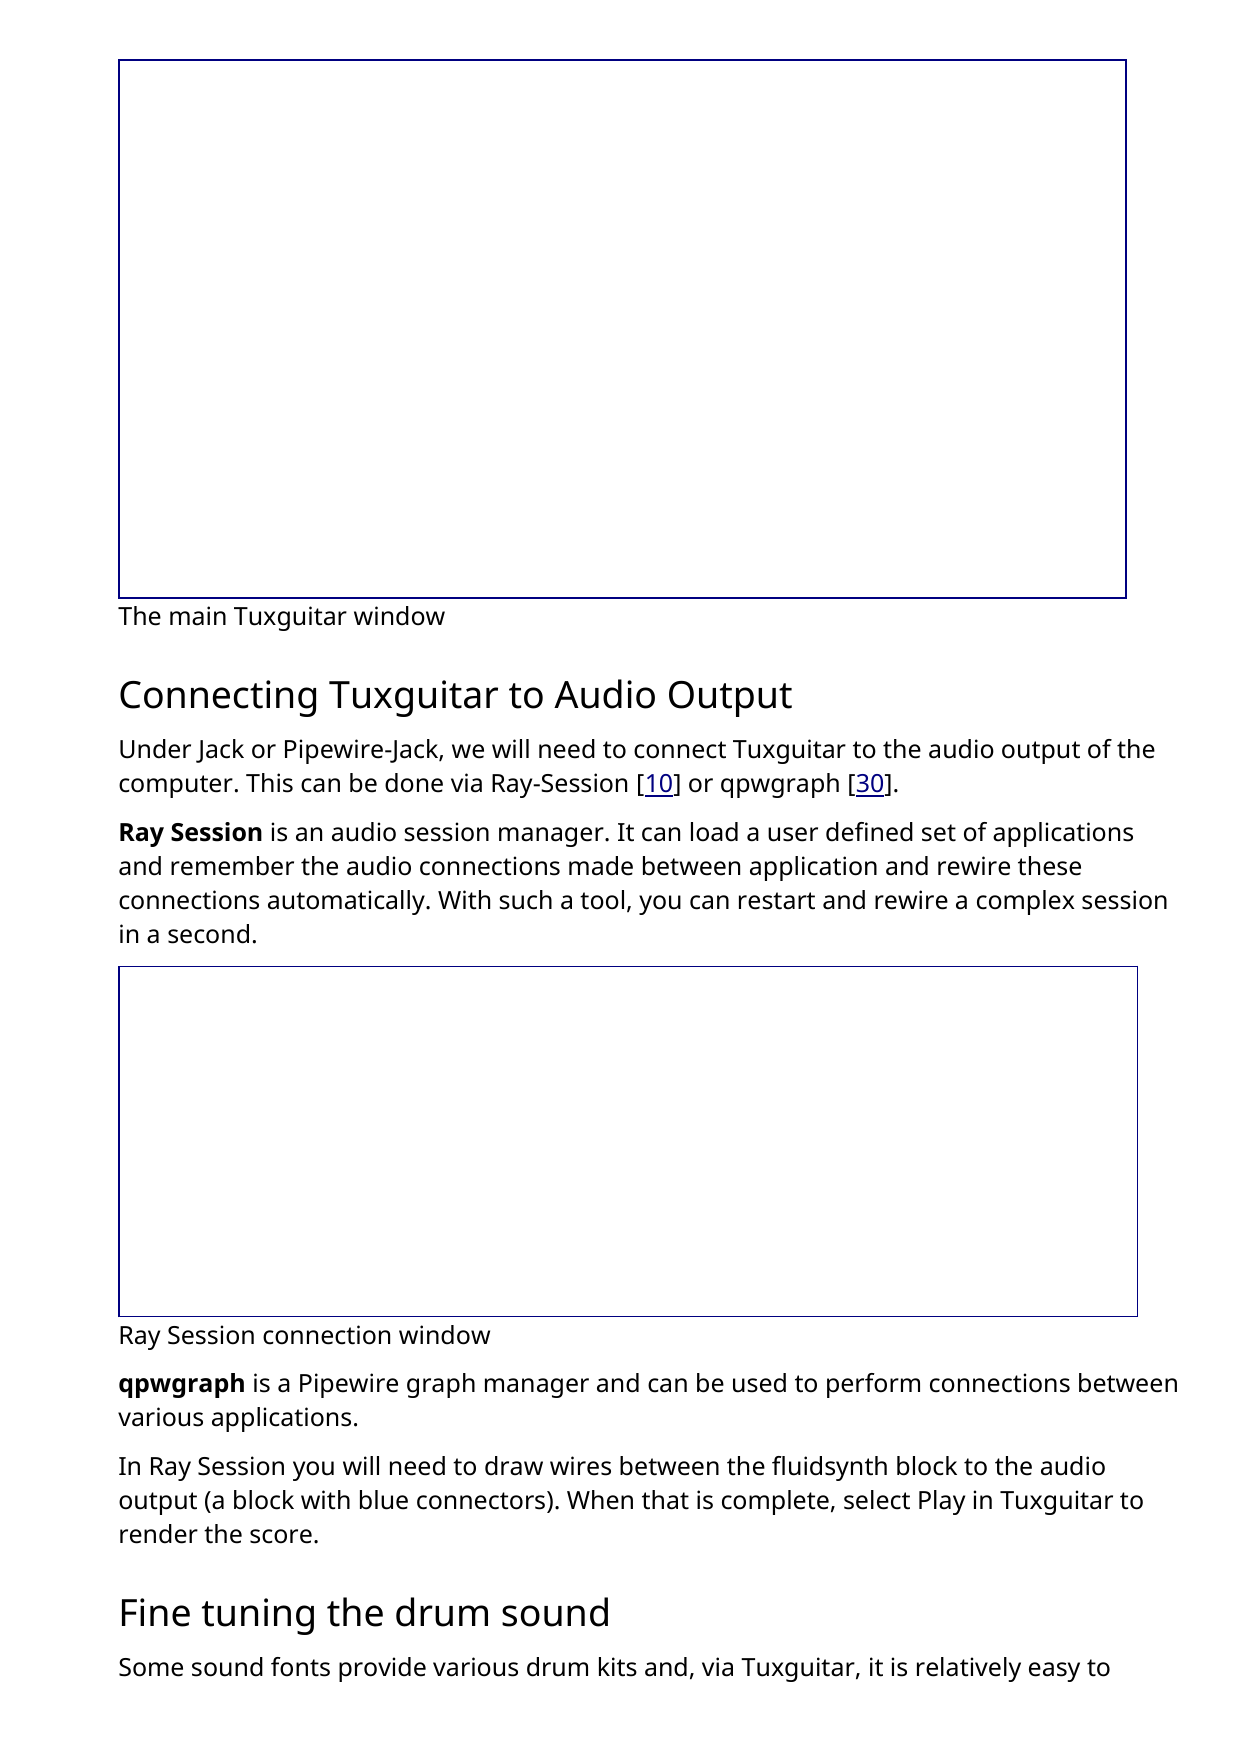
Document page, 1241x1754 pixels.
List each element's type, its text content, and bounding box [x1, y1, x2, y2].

text qpwgraph is a Pipewire graph manager and can be used to perform connections between various applications. [118, 1366, 1181, 1434]
text Ray Session is an audio session manager. It can load a user defined set of applications and remember the audio connections made between application and rewire these connections automatically. With such a tool, you can restart and rewire a complex session in a second. [118, 815, 1181, 951]
text Under Jack or Pipewire-Jack, we will need to connect Tuxguitar to the audio output of the computer. This can be done via Ray-Session [10] or qpwgraph [30]. [118, 732, 1181, 800]
text Some sound fonts provide various drum kits and, via Tuxguitar, it is relatively easy to [118, 1650, 1181, 1684]
text In Ray Session you will need to draw wires between the fluidsynth block to the audio output (a block with blue connectors). When that is complete, select Play in Tuxguitar to render the score. [118, 1449, 1181, 1551]
text Ray Session connection window [118, 966, 1181, 1351]
text The main Tuxguitar window [118, 59, 1181, 633]
subtitle Fine tuning the drum sound [118, 1586, 1181, 1637]
subtitle Connecting Tuxguitar to Audio Output [118, 668, 1181, 719]
